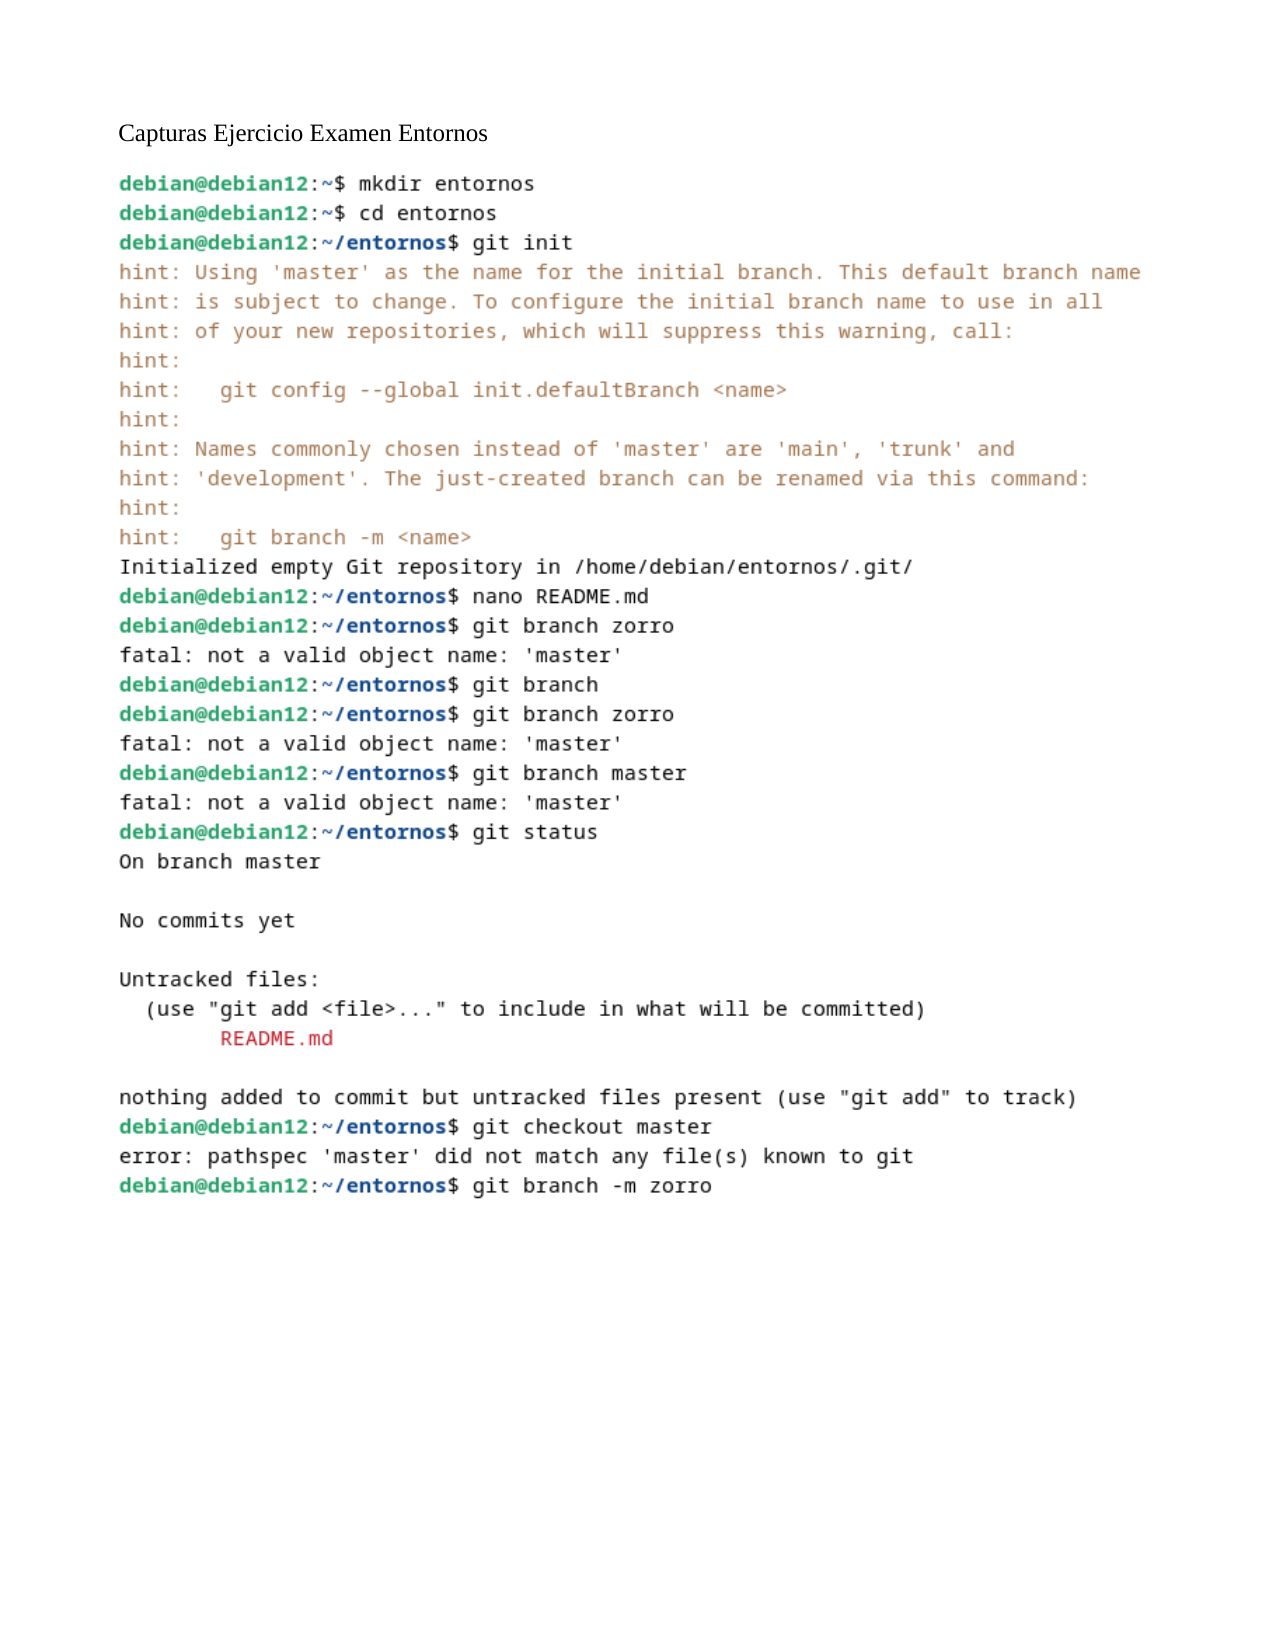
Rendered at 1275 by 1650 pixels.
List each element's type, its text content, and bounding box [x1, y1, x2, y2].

picture [118, 167, 1157, 1204]
text Capturas Ejercicio Examen Entornos [118, 118, 1157, 147]
